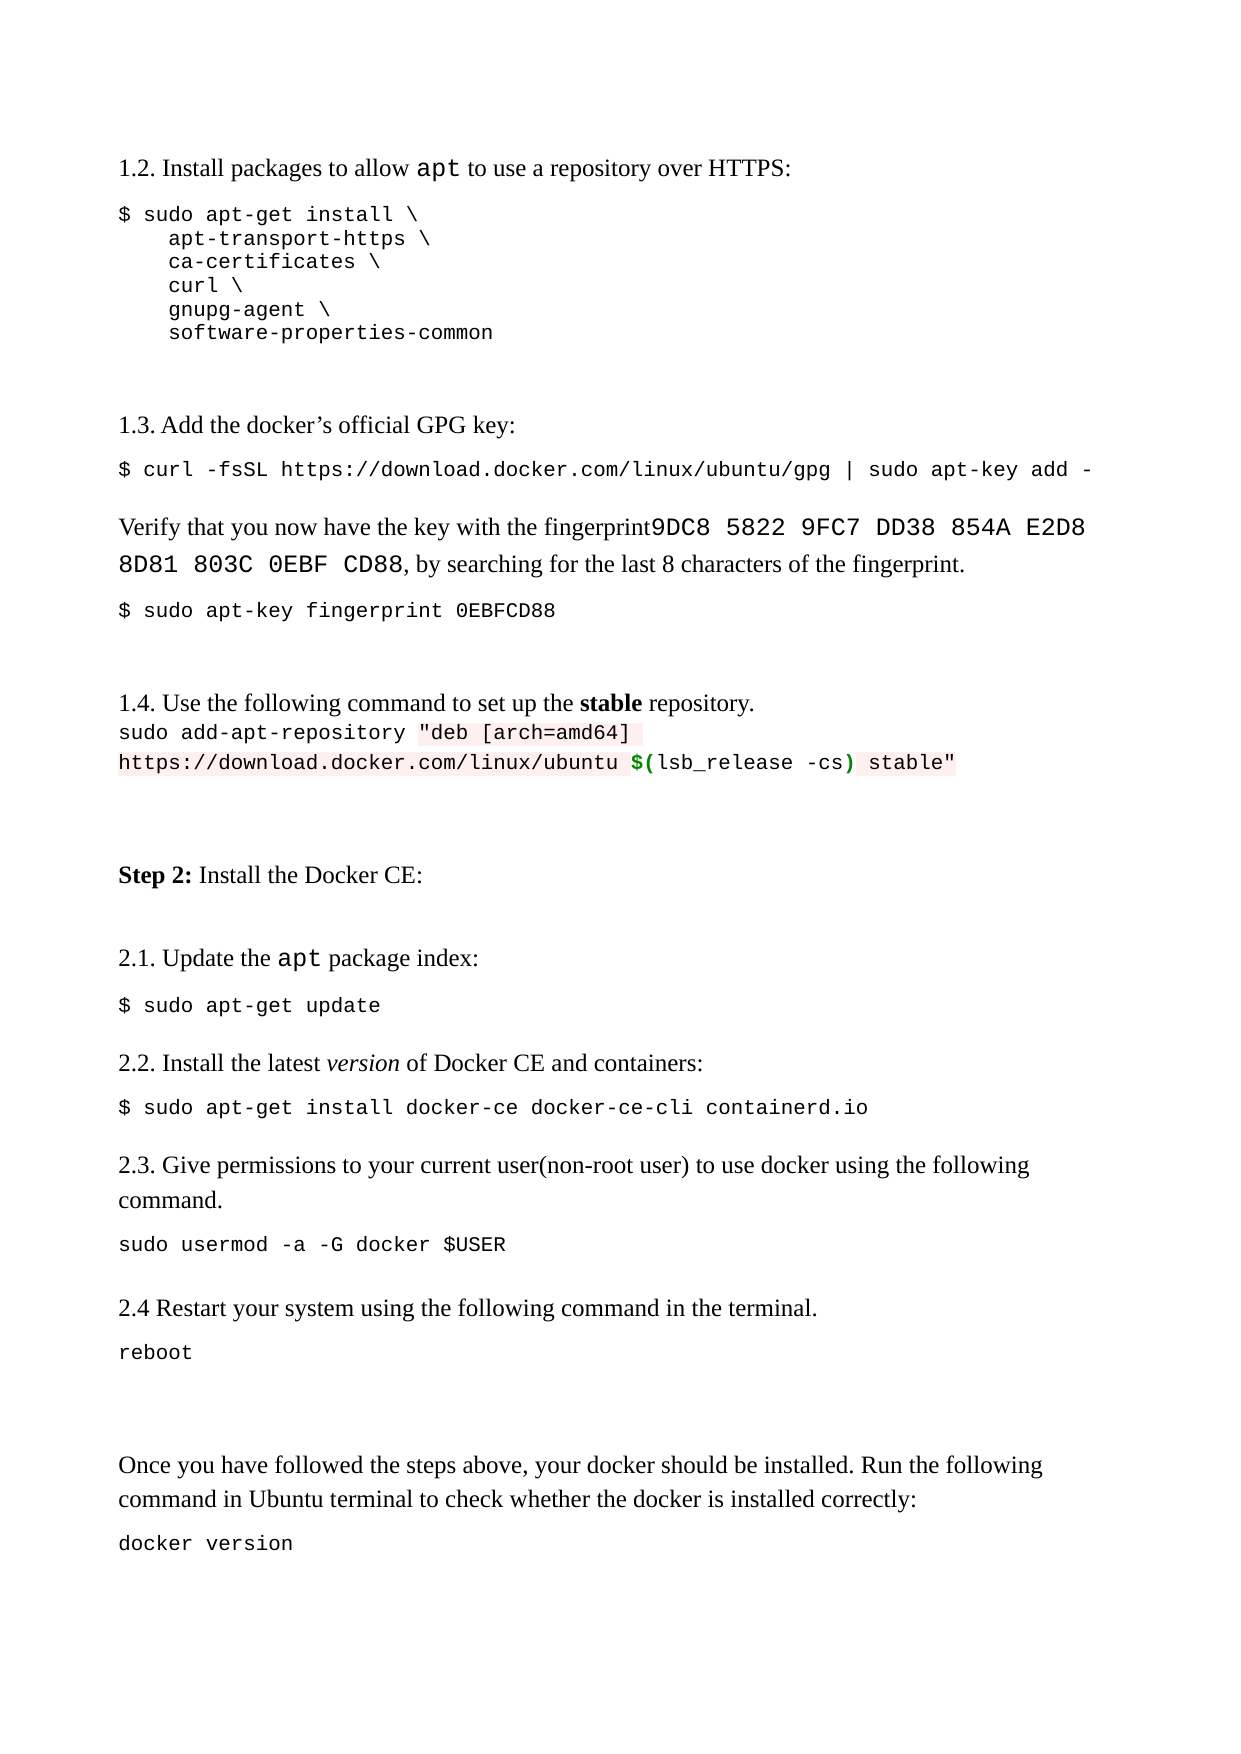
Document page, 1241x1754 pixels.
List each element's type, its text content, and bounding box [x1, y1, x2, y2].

text $ curl -fsSL https://download.docker.com/linux/ubuntu/gpg | sudo apt-key add - [118, 459, 1122, 483]
text software-properties-common [118, 322, 1122, 346]
text $ sudo apt-get install \ [118, 204, 1122, 228]
text Verify that you now have the key with the fingerprint9DC8 5822 9FC7 DD38 854A E2D8 8D81 803C 0EBF CD88, by searching for the last 8 characters of the fingerprint. [118, 512, 1122, 579]
text apt-transport-https \ [118, 228, 1122, 251]
text sudo add-apt-repository "deb [arch=amd64] https://download.docker.com/linux/ubuntu $(lsb_release -cs) stable" [118, 722, 1122, 776]
text 2.3. Give permissions to your current user(non-root user) to use docker using the following command. [118, 1150, 1122, 1213]
text Once you have followed the steps above, your docker should be installed. Run the following command in Ubuntu terminal to check whether the docker is installed correctly: [118, 1450, 1122, 1513]
text ca-certificates \ [118, 251, 1122, 275]
text docker version [118, 1533, 1122, 1557]
text reboot [118, 1342, 1122, 1366]
text 1.3. Add the docker’s official GPG key: [118, 376, 1122, 439]
text Step 2: Install the Docker CE: [118, 860, 1122, 889]
text curl \ [118, 275, 1122, 299]
text $ sudo apt-get install docker-ce docker-ce-cli containerd.io [118, 1097, 1122, 1121]
text $ sudo apt-get update [118, 995, 1122, 1019]
text 1.2. Install packages to allow apt to use a repository over HTTPS: [118, 118, 1122, 183]
text 2.2. Install the latest version of Docker CE and containers: [118, 1048, 1122, 1077]
text gnupg-agent \ [118, 299, 1122, 322]
text 1.4. Use the following command to set up the stable repository. [118, 653, 1122, 717]
text 2.1. Update the apt package index: [118, 943, 1122, 974]
text $ sudo apt-key fingerprint 0EBFCD88 [118, 600, 1122, 624]
text sudo usermod -a -G docker $USER [118, 1234, 1122, 1257]
text 2.4 Restart your system using the following command in the terminal. [118, 1293, 1122, 1322]
